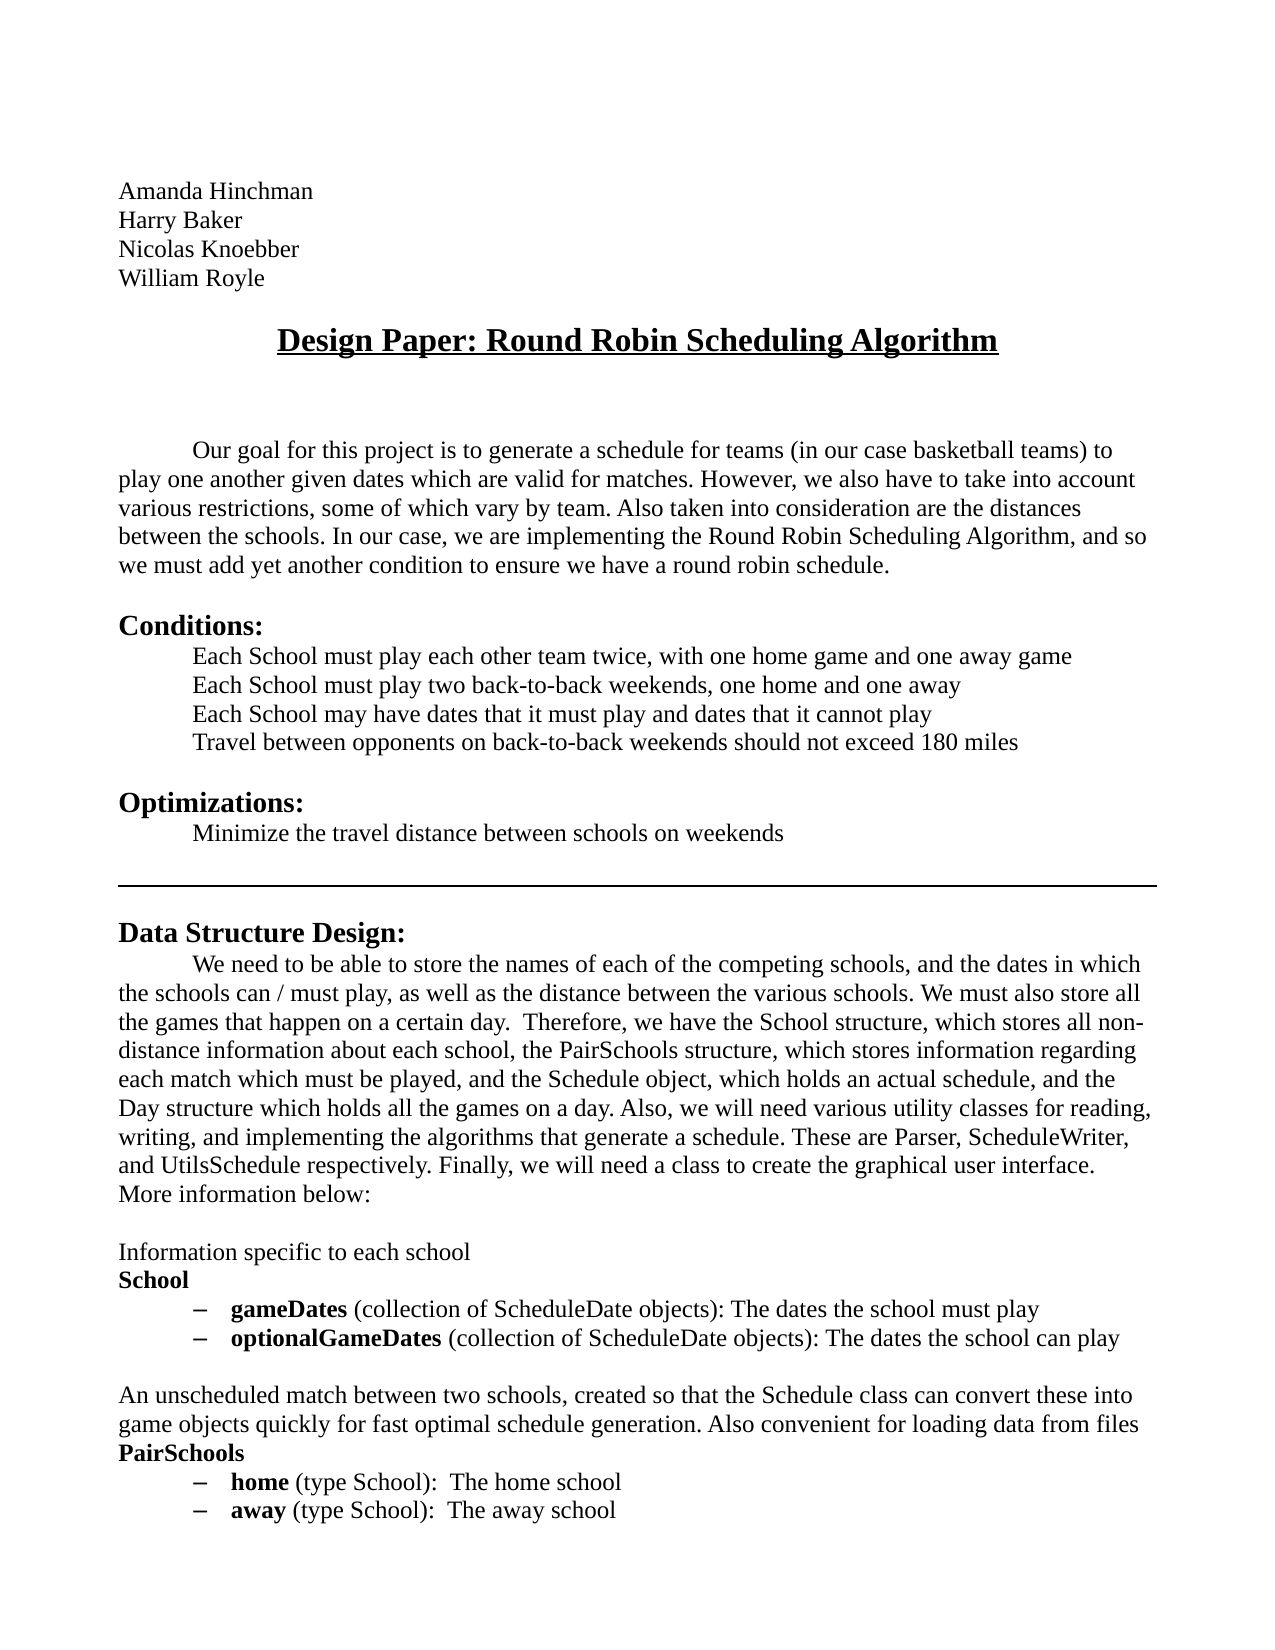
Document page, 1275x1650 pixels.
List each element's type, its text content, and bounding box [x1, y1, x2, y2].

text Harry Baker [118, 205, 1157, 234]
text Optimizations: [118, 785, 1157, 818]
text Design Paper: Round Robin Scheduling Algorithm [118, 320, 1157, 358]
list home (type School): The home school [193, 1467, 1157, 1495]
text William Royle [118, 263, 1157, 291]
text Each School may have dates that it must play and dates that it cannot play [118, 699, 1157, 727]
text PairSchools [118, 1438, 1157, 1467]
list optionalGameDates (collection of ScheduleDate objects): The dates the school can play [193, 1323, 1157, 1352]
text Each School must play each other team twice, with one home game and one away game [118, 641, 1157, 670]
text Each School must play two back-to-back weekends, one home and one away [118, 670, 1157, 699]
text Our goal for this project is to generate a schedule for teams (in our case basketball teams) to play one another given dates which are valid for matches. However, we also have to take into account various restrictions, some of which vary by team. Also taken into consideration are the distances between the schools. In our case, we are implementing the Round Robin Scheduling Algorithm, and so we must add yet another condition to ensure we have a round robin schedule. [118, 435, 1157, 579]
text Data Structure Design: [118, 916, 1157, 949]
text Minimize the travel distance between schools on weekends [118, 818, 1157, 847]
list gameDates (collection of ScheduleDate objects): The dates the school must play [193, 1294, 1157, 1323]
text School [118, 1265, 1157, 1294]
text An unscheduled match between two schools, created so that the Schedule class can convert these into game objects quickly for fast optimal schedule generation. Also convenient for loading data from files [118, 1380, 1157, 1438]
text Amanda Hinchman [118, 176, 1157, 205]
list away (type School): The away school [193, 1495, 1157, 1524]
text We need to be able to store the names of each of the competing schools, and the dates in which the schools can / must play, as well as the distance between the various schools. We must also store all the games that happen on a certain day. Therefore, we have the School structure, which stores all non-distance information about each school, the PairSchools structure, which stores information regarding each match which must be played, and the Schedule object, which holds an actual schedule, and the Day structure which holds all the games on a day. Also, we will need various utility classes for reading, writing, and implementing the algorithms that generate a schedule. These are Parser, ScheduleWriter, and UtilsSchedule respectively. Finally, we will need a class to create the graphical user interface. More information below: [118, 949, 1157, 1208]
text Travel between opponents on back-to-back weekends should not exceed 180 miles [118, 727, 1157, 756]
text Conditions: [118, 608, 1157, 641]
text Nicolas Knoebber [118, 234, 1157, 263]
text Information specific to each school [118, 1237, 1157, 1265]
